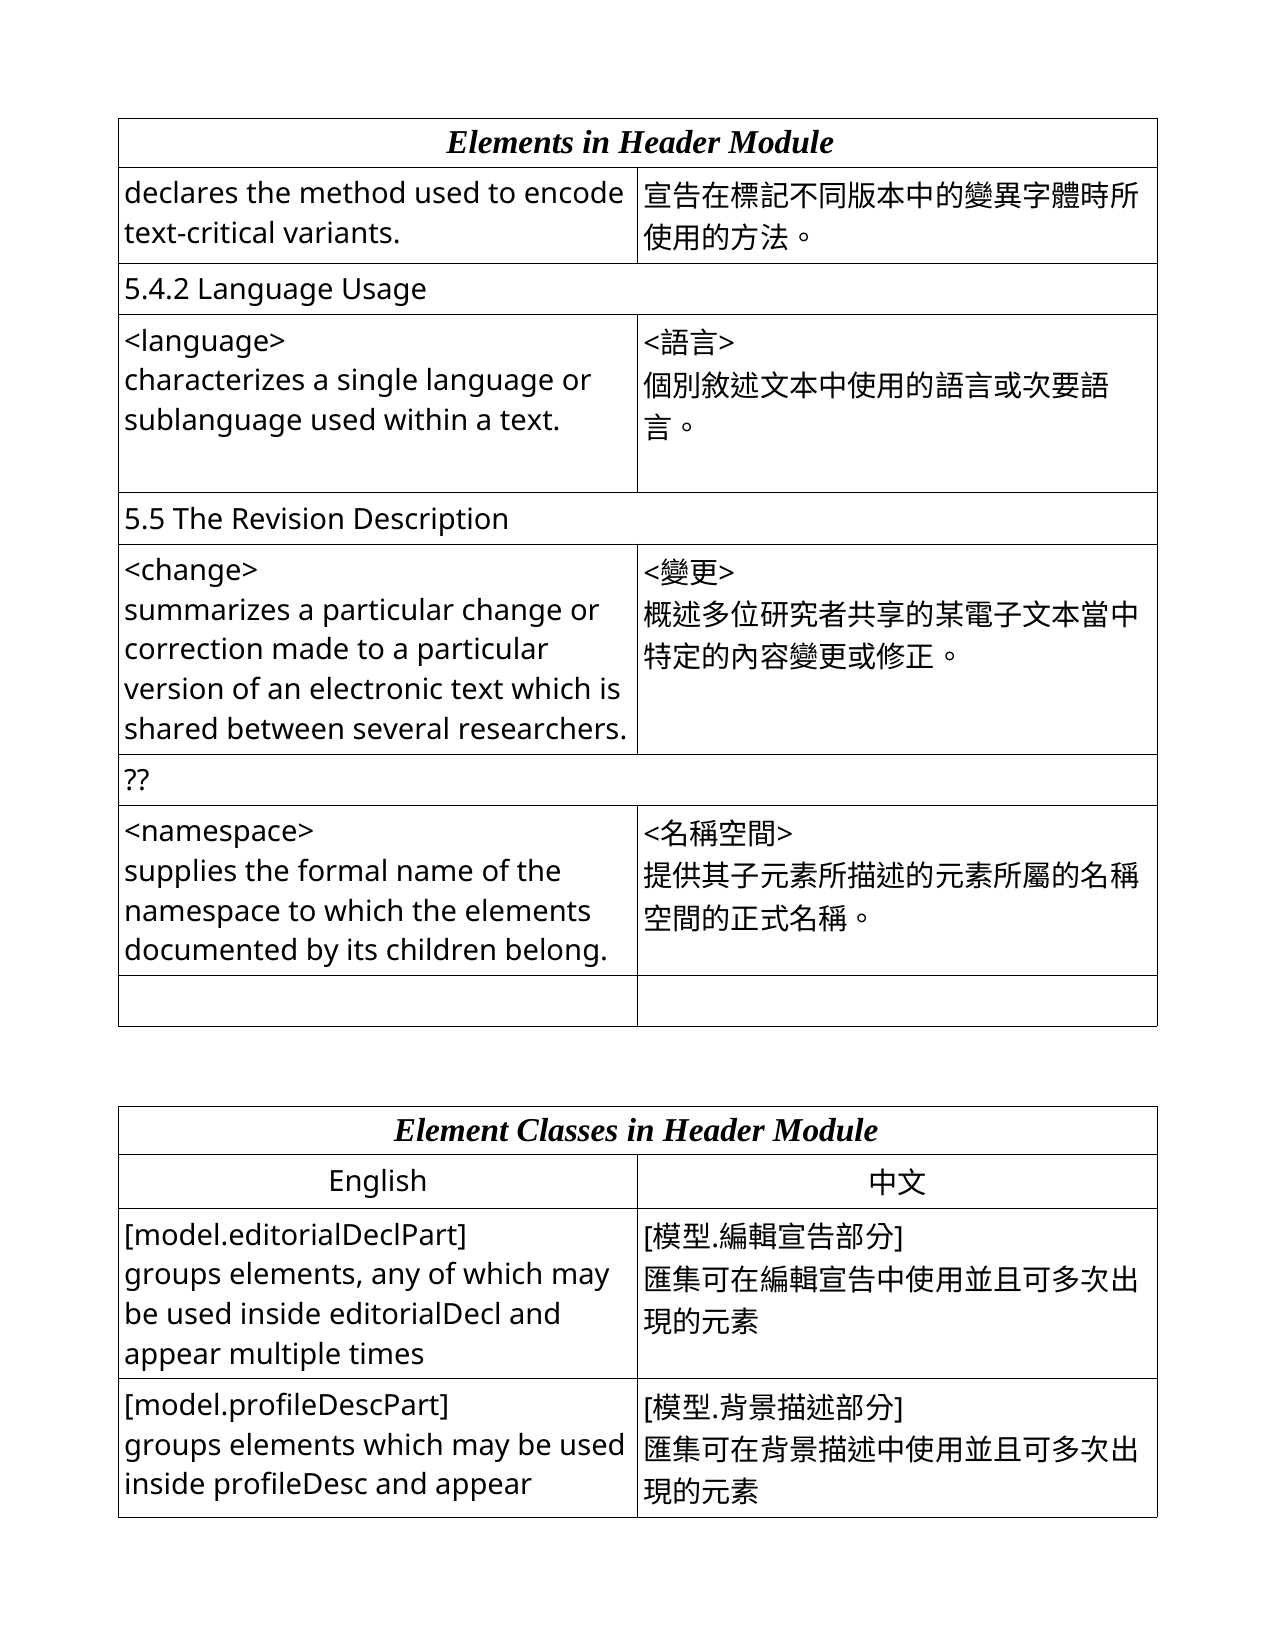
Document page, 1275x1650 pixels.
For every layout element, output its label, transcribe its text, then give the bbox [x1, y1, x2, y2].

table_cell [119, 976, 637, 1026]
table_cell 中文 [638, 1155, 1157, 1208]
table_cell <語言> 個別敘述文本中使用的語言或次要語言。 [638, 315, 1157, 492]
table_cell 5.4.2 Language Usage [119, 264, 1157, 314]
table_cell [model.profileDescPart] groups elements which may be used inside profileDesc and appear [119, 1379, 637, 1517]
table_cell <名稱空間> 提供其子元素所描述的元素所屬的名稱空間的正式名稱。 [638, 806, 1157, 975]
table_cell <namespace> supplies the formal name of the namespace to which the elements documented by its children belong. [119, 806, 637, 975]
table_cell declares the method used to encode text-critical variants. [119, 168, 637, 263]
table_cell [模型.背景描述部分] 匯集可在背景描述中使用並且可多次出現的元素 [638, 1379, 1157, 1517]
table_header Element Classes in Header Module [119, 1107, 1157, 1154]
table_cell [model.editorialDeclPart] groups elements, any of which may be used inside editorialDecl and appear multiple times [119, 1209, 637, 1378]
table_cell <change> summarizes a particular change or correction made to a particular version of an electronic text which is shared between several researchers. [119, 545, 637, 753]
table_cell 5.5 The Revision Description [119, 493, 1157, 543]
table_cell ?? [119, 755, 1157, 805]
table_cell 宣告在標記不同版本中的變異字體時所使用的方法。 [638, 168, 1157, 263]
table_cell [模型.編輯宣告部分] 匯集可在編輯宣告中使用並且可多次出現的元素 [638, 1209, 1157, 1378]
table_cell [638, 976, 1157, 1026]
table_cell <language> characterizes a single language or sublanguage used within a text. [119, 315, 637, 492]
table_header Elements in Header Module [119, 119, 1157, 167]
table_cell English [119, 1155, 637, 1208]
table_cell <變更> 概述多位研究者共享的某電子文本當中特定的內容變更或修正。 [638, 545, 1157, 753]
